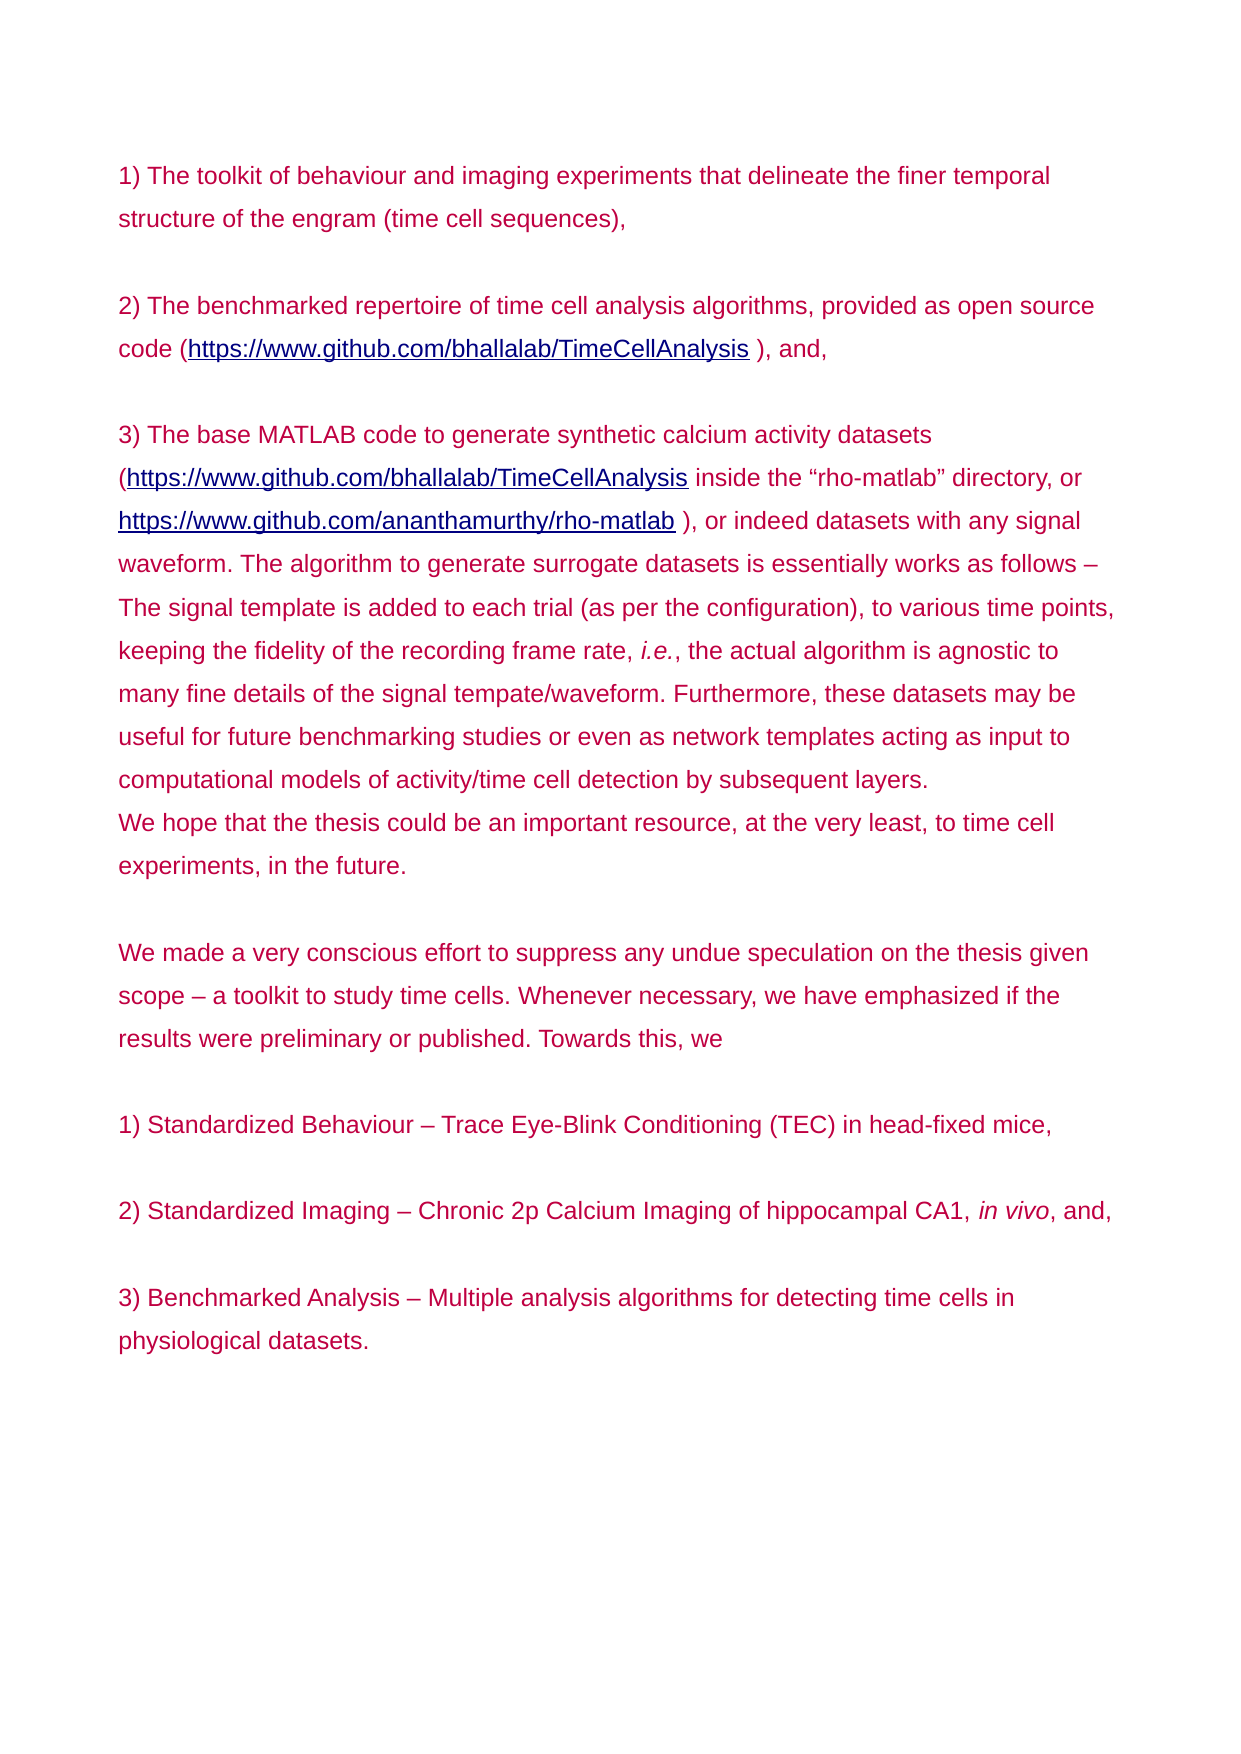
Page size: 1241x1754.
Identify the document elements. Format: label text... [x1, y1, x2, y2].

text 1) The toolkit of behaviour and imaging experiments that delineate the finer temporal structure of the engram (time cell sequences), [118, 161, 1122, 233]
text 3) The base MATLAB code to generate synthetic calcium activity datasets (https://www.github.com/bhallalab/TimeCellAnalysis inside the “rho-matlab” directory, or https://www.github.com/ananthamurthy/rho-matlab ), or indeed datasets with any signal waveform. The algorithm to generate surrogate datasets is essentially works as follows – The signal template is added to each trial (as per the configuration), to various time points, keeping the fidelity of the recording frame rate, i.e., the actual algorithm is agnostic to many fine details of the signal tempate/waveform. Furthermore, these datasets may be useful for future benchmarking studies or even as network templates acting as input to computational models of activity/time cell detection by subsequent layers. [118, 420, 1122, 794]
text 2) Standardized Imaging – Chronic 2p Calcium Imaging of hippocampal CA1, in vivo, and, [118, 1196, 1122, 1225]
text 2) The benchmarked repertoire of time cell analysis algorithms, provided as open source code (https://www.github.com/bhallalab/TimeCellAnalysis ), and, [118, 291, 1122, 362]
text We made a very conscious effort to suppress any undue speculation on the thesis given scope – a toolkit to study time cells. Whenever necessary, we have emphasized if the results were preliminary or published. Towards this, we [118, 937, 1122, 1052]
text 1) Standardized Behaviour – Trace Eye-Blink Conditioning (TEC) in head-fixed mice, [118, 1110, 1122, 1139]
text 3) Benchmarked Analysis – Multiple analysis algorithms for detecting time cells in physiological datasets. [118, 1282, 1122, 1354]
text We hope that the thesis could be an important resource, at the very least, to time cell experiments, in the future. [118, 808, 1122, 880]
